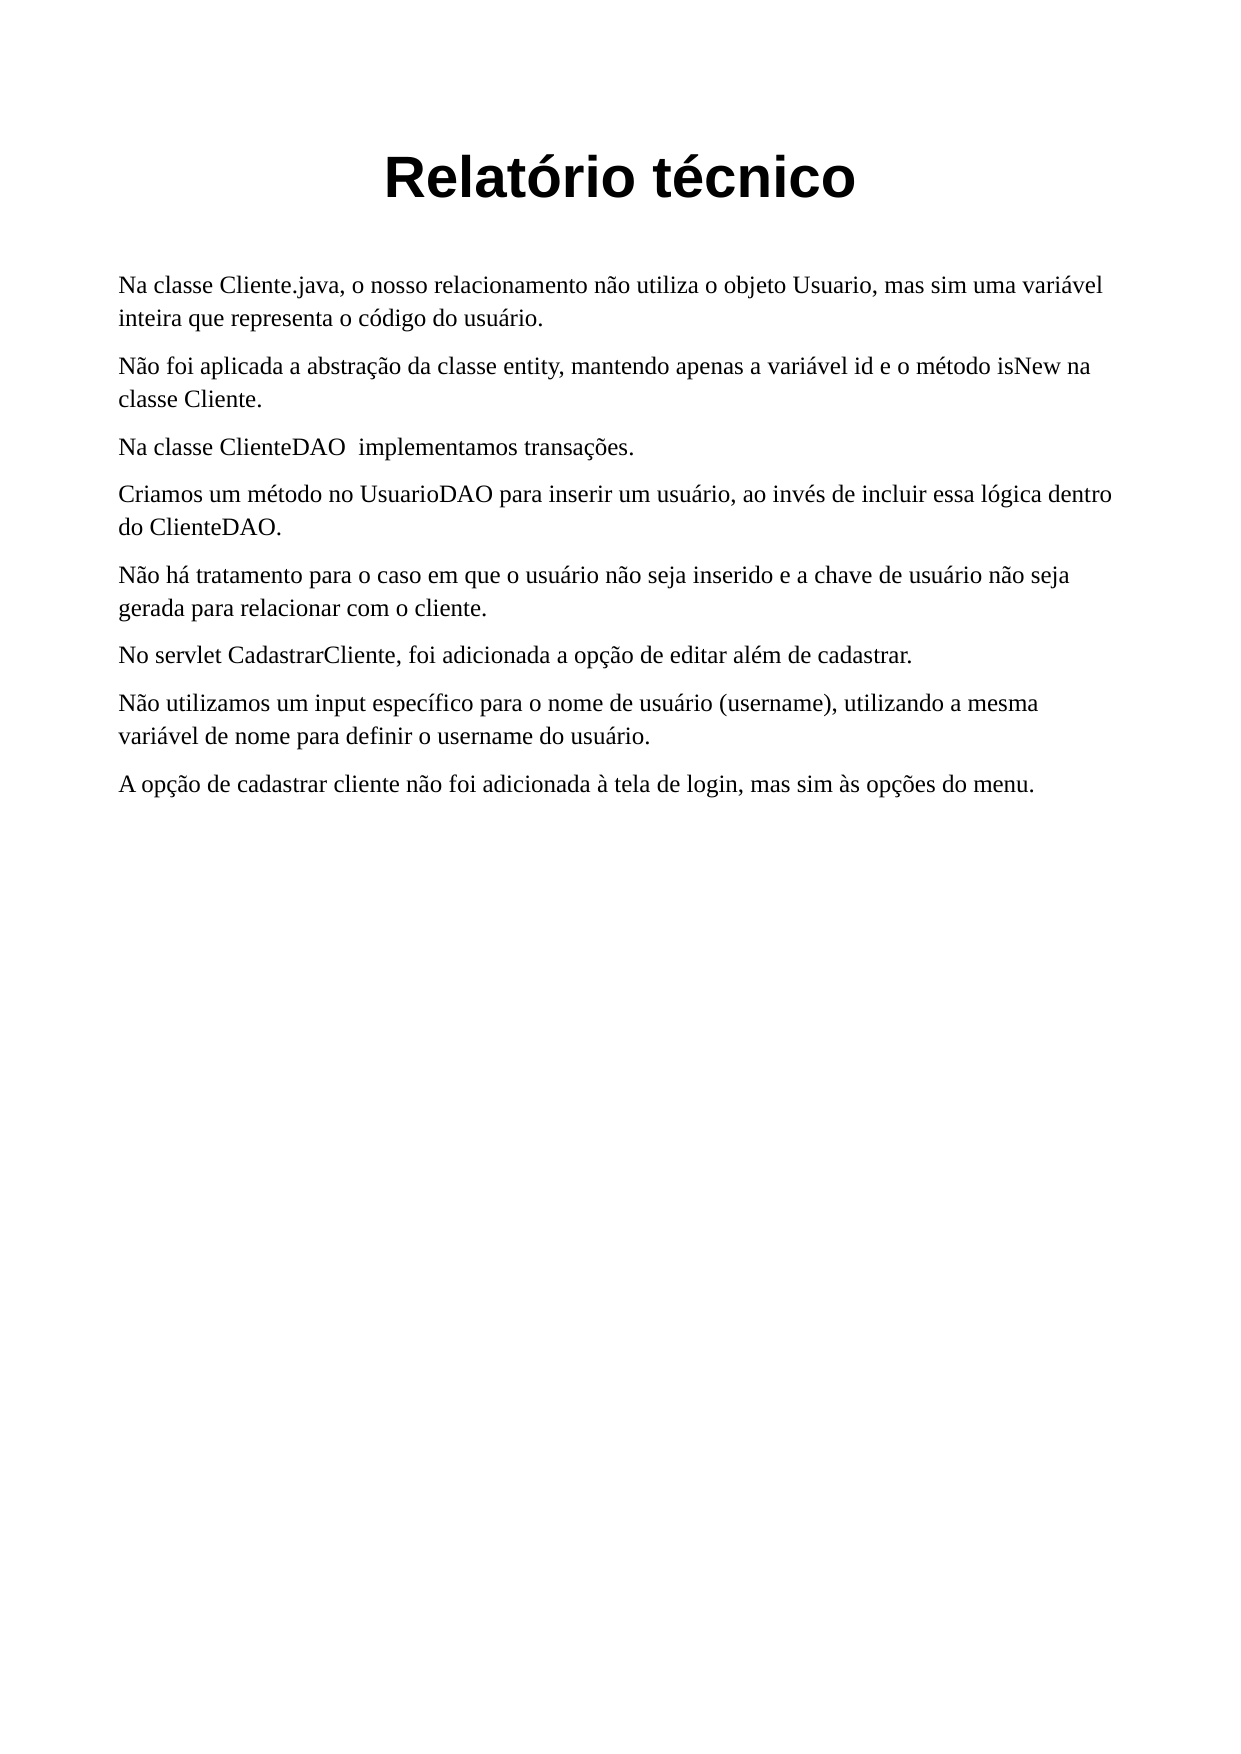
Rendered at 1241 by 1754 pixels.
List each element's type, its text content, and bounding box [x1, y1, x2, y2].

text Na classe Cliente.java, o nosso relacionamento não utiliza o objeto Usuario, mas sim uma variável inteira que representa o código do usuário. [118, 270, 1122, 332]
text A opção de cadastrar cliente não foi adicionada à tela de login, mas sim às opções do menu. [118, 769, 1122, 797]
text Na classe ClienteDAO implementamos transações. [118, 432, 1122, 460]
text Não utilizamos um input específico para o nome de usuário (username), utilizando a mesma variável de nome para definir o username do usuário. [118, 688, 1122, 750]
text No servlet CadastrarCliente, foi adicionada a opção de editar além de cadastrar. [118, 640, 1122, 669]
title Relatório técnico [118, 143, 1122, 210]
text Criamos um método no UsuarioDAO para inserir um usuário, ao invés de incluir essa lógica dentro do ClienteDAO. [118, 479, 1122, 541]
text Não foi aplicada a abstração da classe entity, mantendo apenas a variável id e o método isNew na classe Cliente. [118, 351, 1122, 413]
text Não há tratamento para o caso em que o usuário não seja inserido e a chave de usuário não seja gerada para relacionar com o cliente. [118, 560, 1122, 622]
